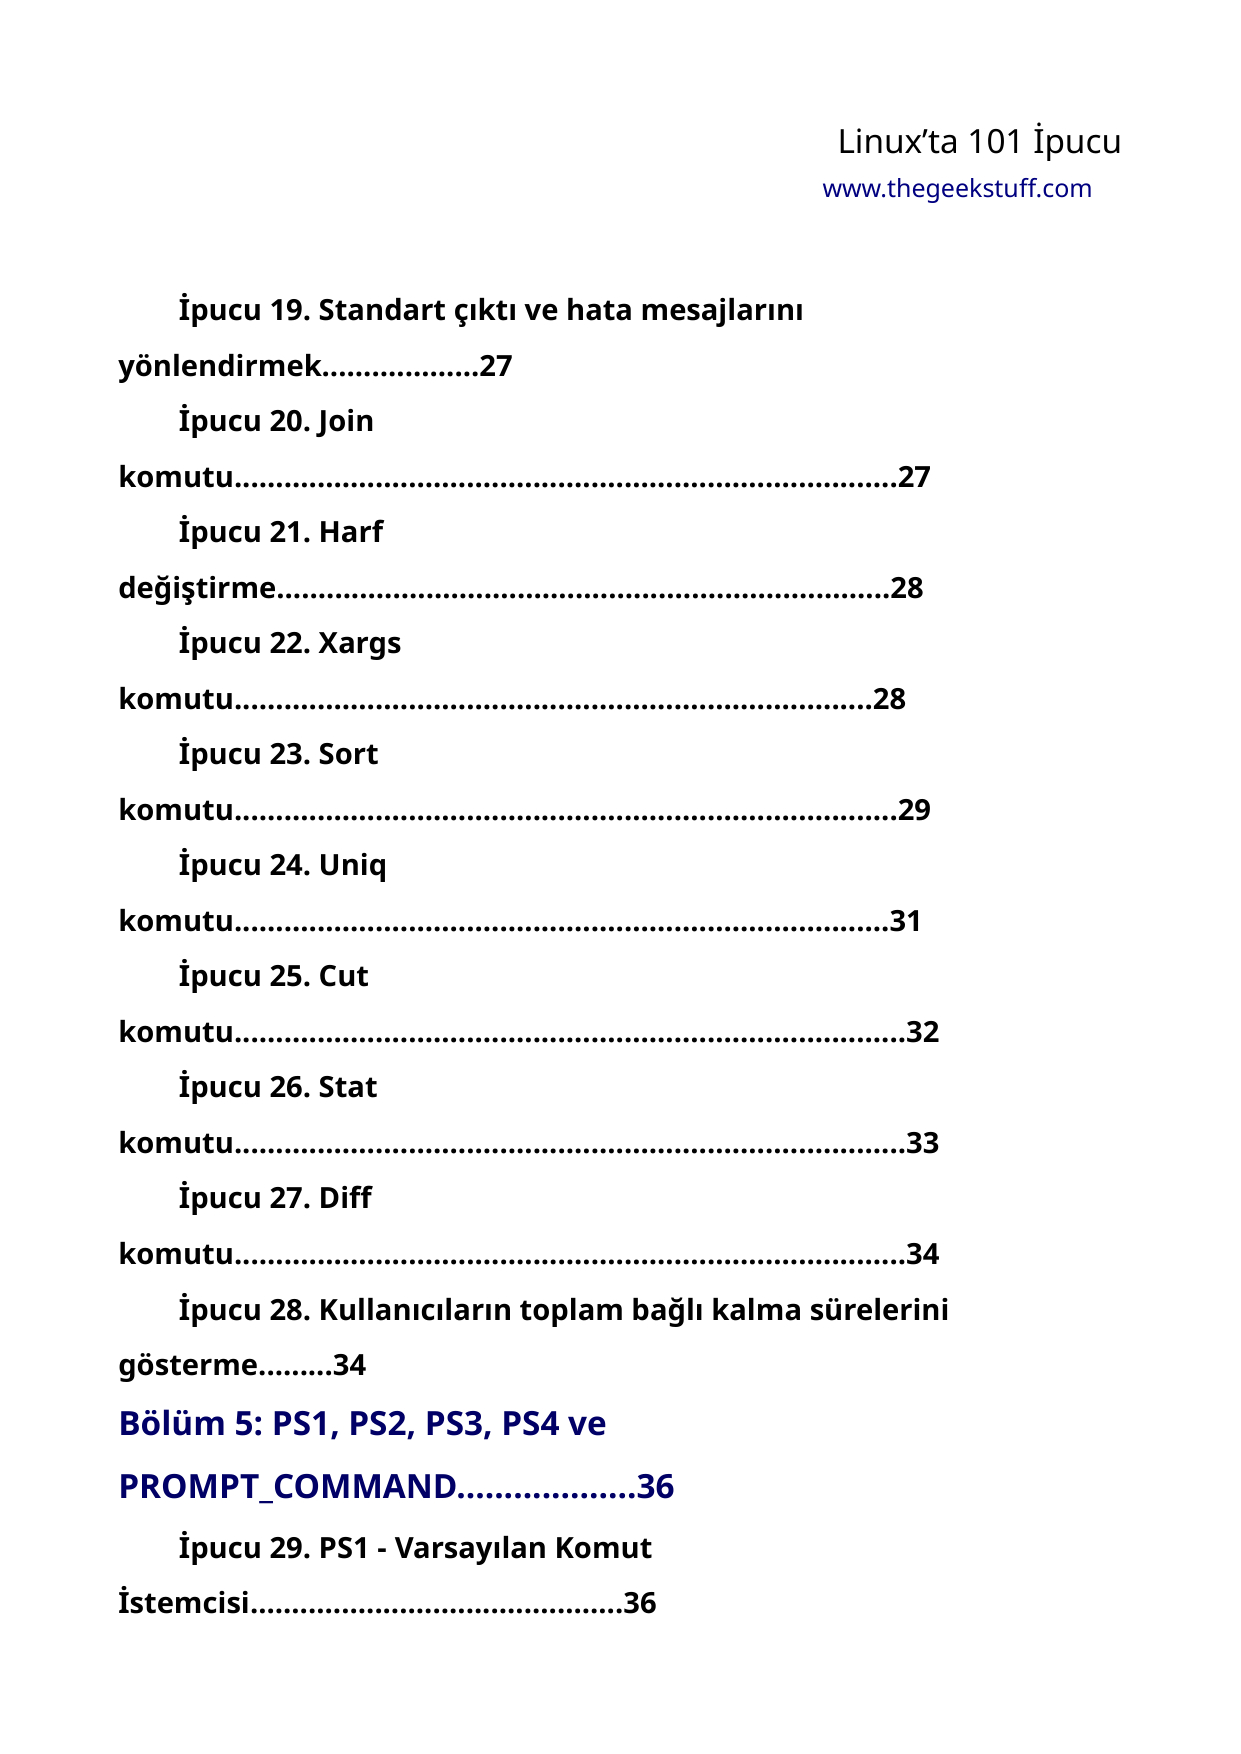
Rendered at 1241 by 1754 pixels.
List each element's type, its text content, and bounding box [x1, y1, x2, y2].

text İpucu 25. Cut komutu.................................................................................32 [118, 956, 1122, 1051]
text İpucu 26. Stat komutu.................................................................................33 [118, 1067, 1122, 1162]
text Bölüm 5: PS1, PS2, PS3, PS4 ve PROMPT_COMMAND...................36 [118, 1400, 1122, 1509]
text İpucu 23. Sort komutu................................................................................29 [118, 733, 1122, 829]
text İpucu 22. Xargs komutu.............................................................................28 [118, 622, 1122, 718]
text İpucu 29. PS1 - Varsayılan Komut İstemcisi.............................................36 [118, 1527, 1122, 1622]
text İpucu 24. Uniq komutu...............................................................................31 [118, 844, 1122, 940]
text İpucu 27. Diff komutu.................................................................................34 [118, 1178, 1122, 1273]
text İpucu 19. Standart çıktı ve hata mesajlarını yönlendirmek...................27 [118, 289, 1122, 384]
text İpucu 20. Join komutu................................................................................27 [118, 400, 1122, 496]
text İpucu 28. Kullanıcıların toplam bağlı kalma sürelerini gösterme.........34 [118, 1289, 1122, 1384]
text İpucu 21. Harf değiştirme..........................................................................28 [118, 511, 1122, 607]
